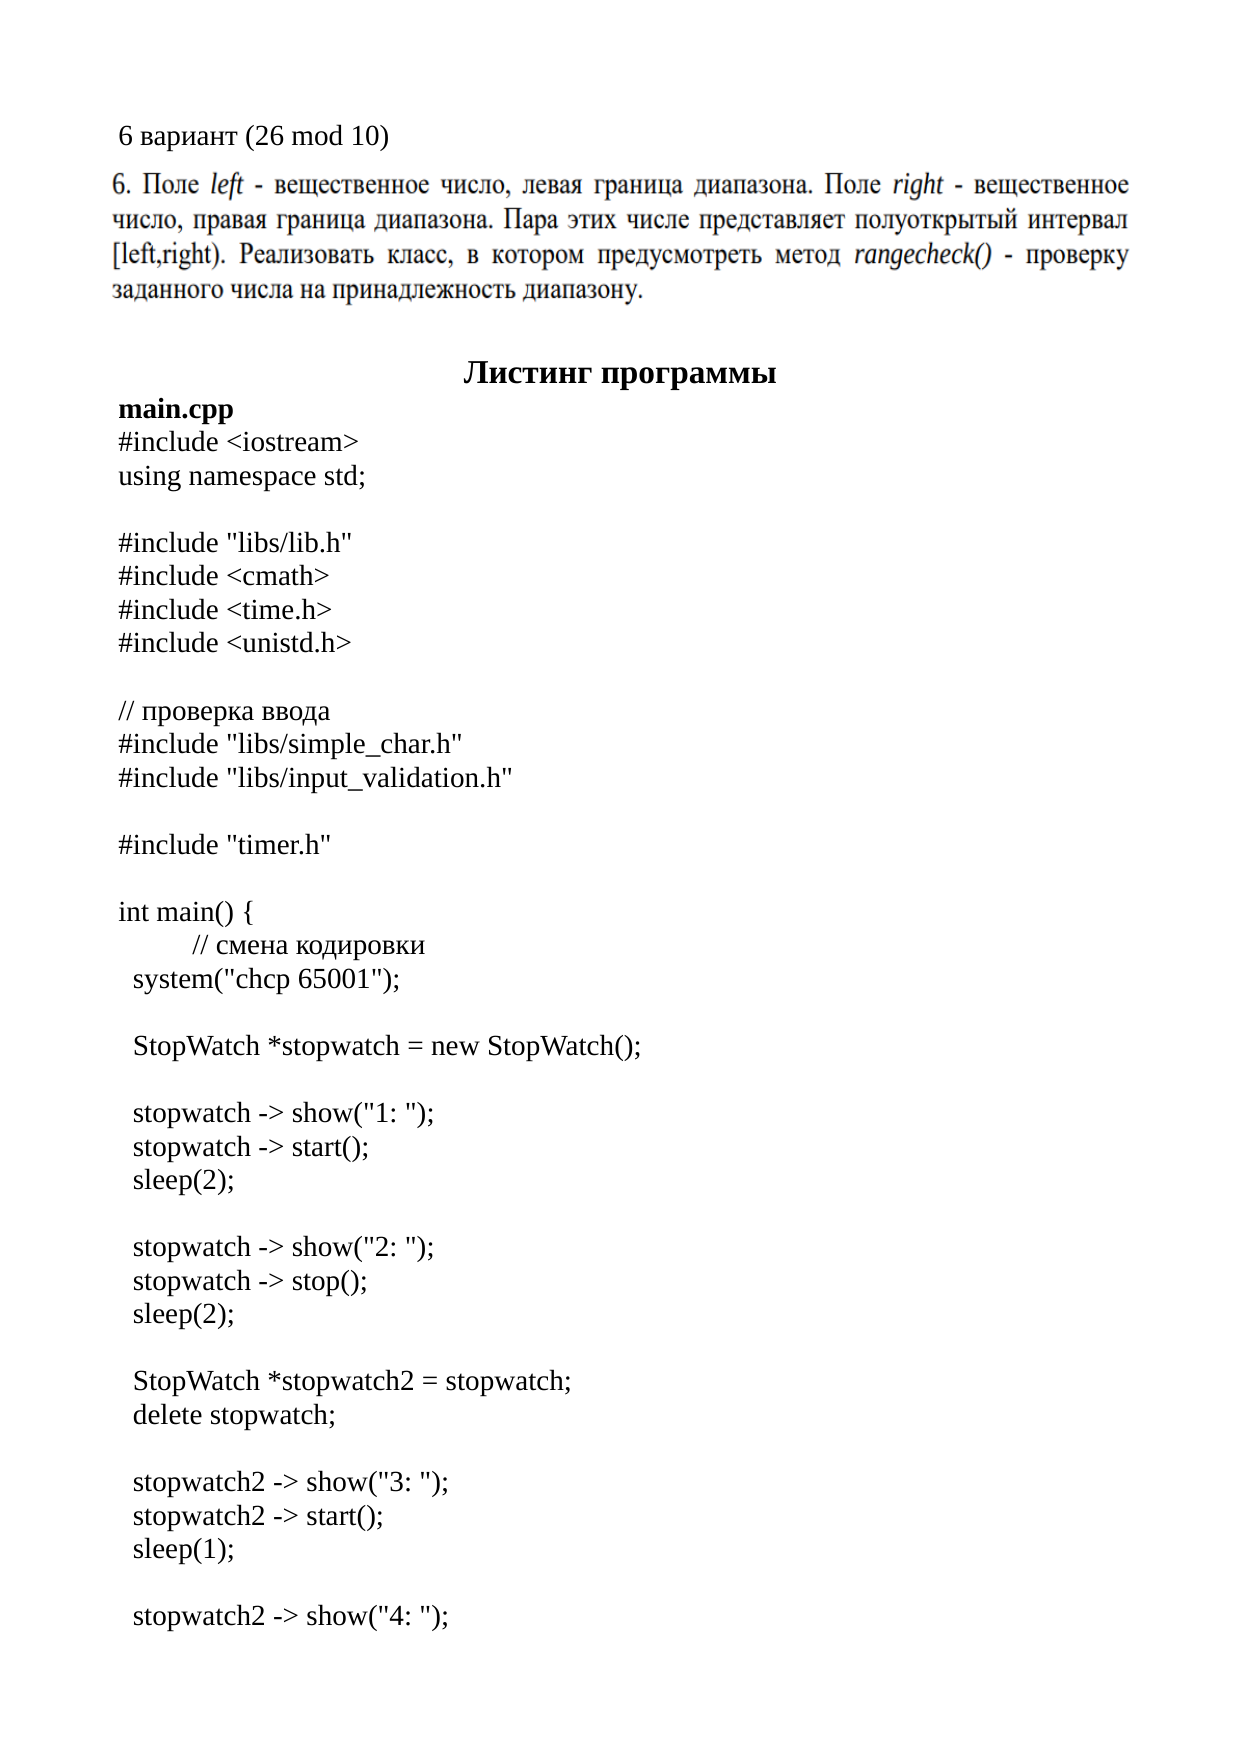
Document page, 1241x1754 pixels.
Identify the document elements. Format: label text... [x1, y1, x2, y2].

text delete stopwatch; [118, 1397, 1122, 1431]
text sleep(2); [118, 1162, 1122, 1196]
text #include <iostream> [118, 424, 1122, 458]
text sleep(2); [118, 1296, 1122, 1330]
text #include "libs/simple_char.h" [118, 726, 1122, 760]
text stopwatch -> start(); [118, 1129, 1122, 1162]
picture [101, 161, 1168, 315]
text #include "timer.h" [118, 827, 1122, 860]
text #include <unistd.h> [118, 626, 1122, 659]
text stopwatch2 -> show("4: "); [118, 1598, 1122, 1632]
text main.cpp [118, 391, 1122, 424]
text // смена кодировки [118, 927, 1122, 961]
text Листинг программы [118, 352, 1122, 391]
text #include "libs/input_validation.h" [118, 760, 1122, 793]
text StopWatch *stopwatch = new StopWatch(); [118, 1028, 1122, 1062]
text // проверка ввода [118, 693, 1122, 726]
text using namespace std; [118, 458, 1122, 491]
text stopwatch -> show("2: "); [118, 1229, 1122, 1263]
text #include <cmath> [118, 558, 1122, 592]
text 6 вариант (26 mod 10) [118, 118, 1122, 152]
text #include <time.h> [118, 592, 1122, 626]
text int main() { [118, 894, 1122, 927]
text #include "libs/lib.h" [118, 525, 1122, 558]
text StopWatch *stopwatch2 = stopwatch; [118, 1363, 1122, 1397]
text stopwatch -> show("1: "); [118, 1095, 1122, 1129]
text stopwatch -> stop(); [118, 1263, 1122, 1296]
text system("chcp 65001"); [118, 961, 1122, 994]
text stopwatch2 -> show("3: "); [118, 1464, 1122, 1498]
text sleep(1); [118, 1531, 1122, 1565]
text stopwatch2 -> start(); [118, 1498, 1122, 1531]
